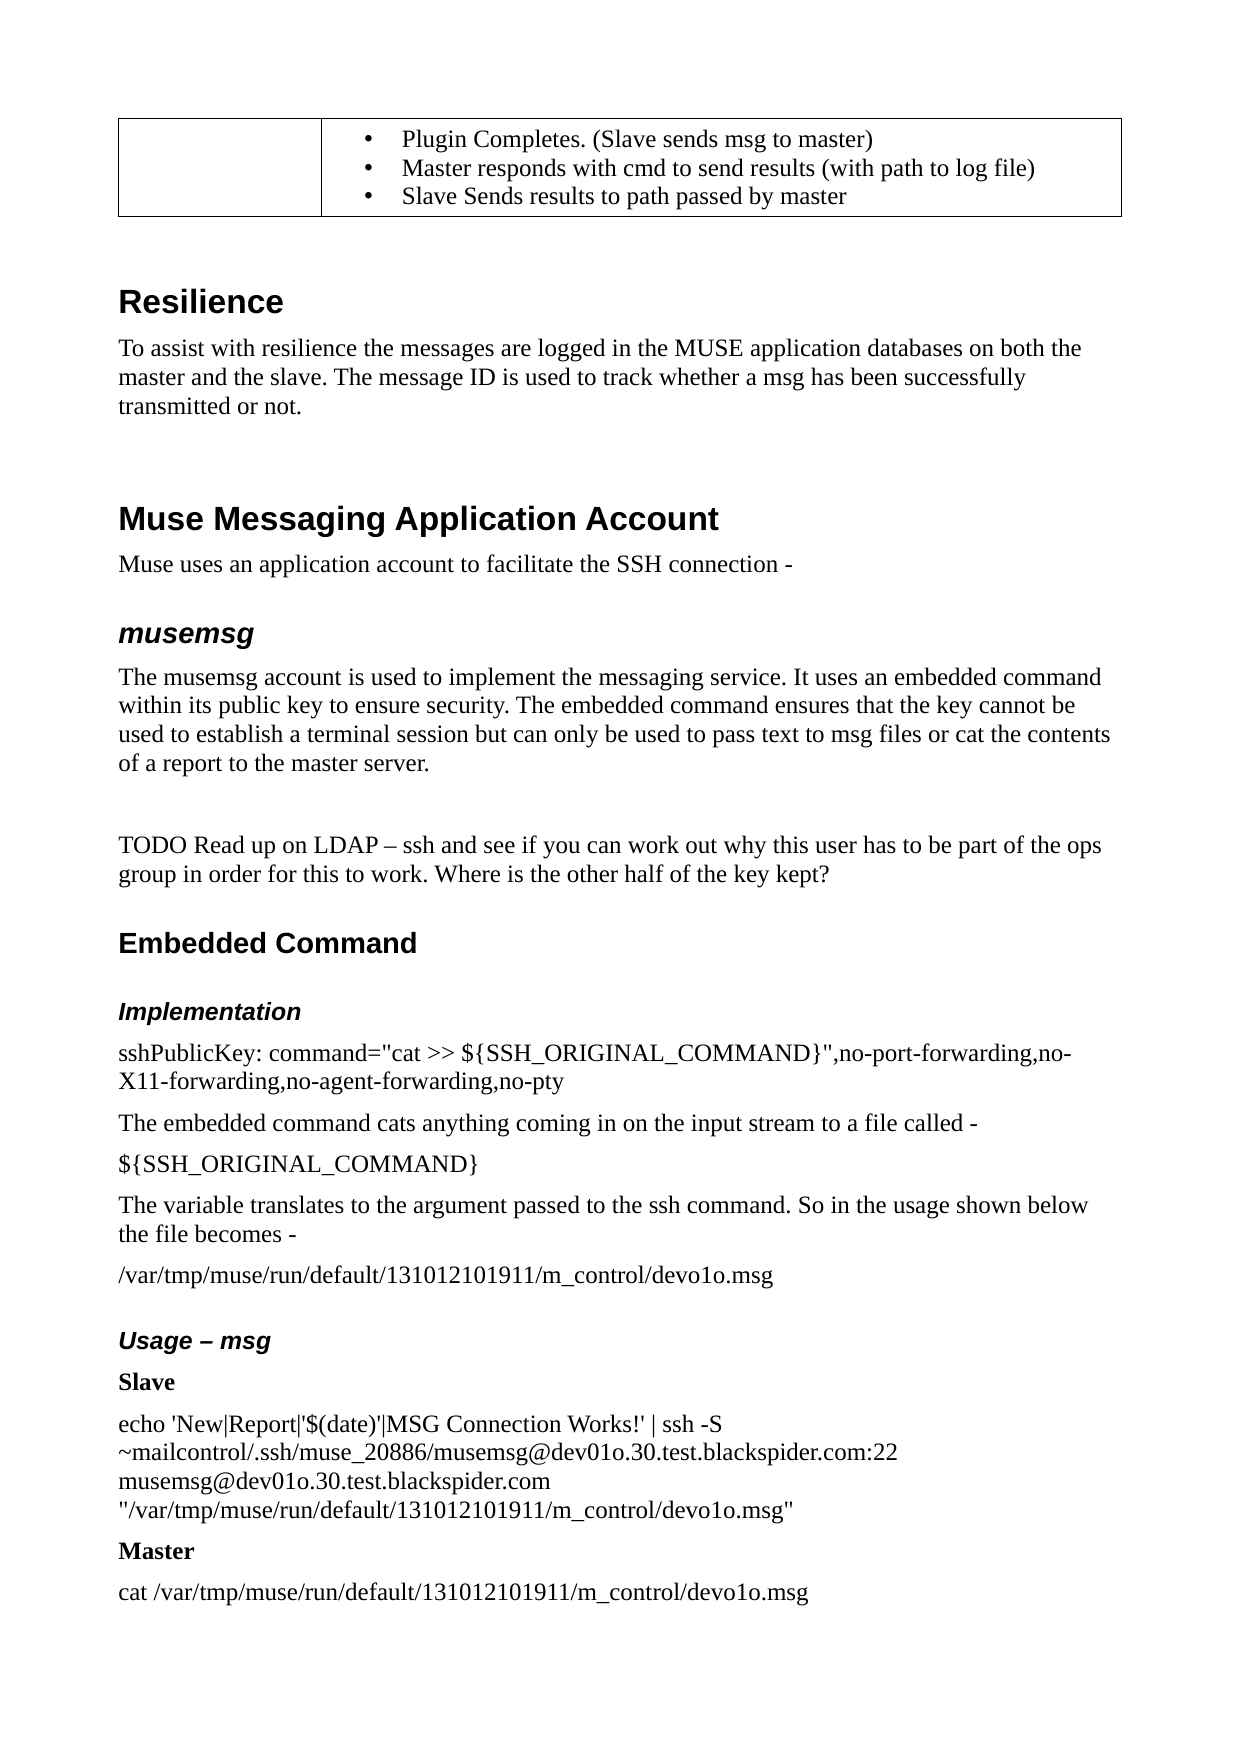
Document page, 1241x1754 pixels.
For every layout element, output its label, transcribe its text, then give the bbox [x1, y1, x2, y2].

text The embedded command cats anything coming in on the input stream to a file called - [118, 1108, 1122, 1136]
text sshPublicKey: command="cat >> ${SSH_ORIGINAL_COMMAND}",no-port-forwarding,no-X11-forwarding,no-agent-forwarding,no-pty [118, 1038, 1122, 1095]
subtitle musemsg [118, 616, 1122, 649]
text /var/tmp/muse/run/default/131012101911/m_control/devo1o.msg [118, 1260, 1122, 1289]
subtitle Usage – msg [118, 1326, 1122, 1355]
text Master [118, 1536, 1122, 1565]
table_header Results (plugin output) are sent back via the same link to the master on demand. Sequence - Plugin Completes. (Slave sends msg to master) Master responds with cmd to send results (with path to log file) Slave Sends results to path passed by master [322, 119, 1121, 216]
subtitle Muse Messaging Application Account [118, 498, 1122, 537]
text echo 'New|Report|'$(date)'|MSG Connection Works!' | ssh -S ~mailcontrol/.ssh/muse_20886/musemsg@dev01o.30.test.blackspider.com:22 musemsg@dev01o.30.test.blackspider.com "/var/tmp/muse/run/default/131012101911/m_control/devo1o.msg" [118, 1409, 1122, 1524]
text ${SSH_ORIGINAL_COMMAND} [118, 1149, 1122, 1178]
text cat /var/tmp/muse/run/default/131012101911/m_control/devo1o.msg [118, 1577, 1122, 1606]
subtitle Implementation [118, 997, 1122, 1025]
text To assist with resilience the messages are logged in the MUSE application databases on both the master and the slave. The message ID is used to track whether a msg has been successfully transmitted or not. [118, 333, 1122, 420]
text TODO Read up on LDAP – ssh and see if you can work out why this user has to be part of the ops group in order for this to work. Where is the other half of the key kept? [118, 831, 1122, 888]
subtitle Resilience [118, 282, 1122, 321]
subtitle Embedded Command [118, 926, 1122, 959]
text The variable translates to the argument passed to the ssh command. So in the usage shown below the file becomes - [118, 1190, 1122, 1248]
table_header [119, 119, 321, 216]
text Slave [118, 1367, 1122, 1396]
text The musemsg account is used to implement the messaging service. It uses an embedded command within its public key to ensure security. The embedded command ensures that the key cannot be used to establish a terminal session but can only be used to pass text to msg files or cat the contents of a report to the master server. [118, 662, 1122, 777]
text Muse uses an application account to facilitate the SSH connection - [118, 549, 1122, 578]
